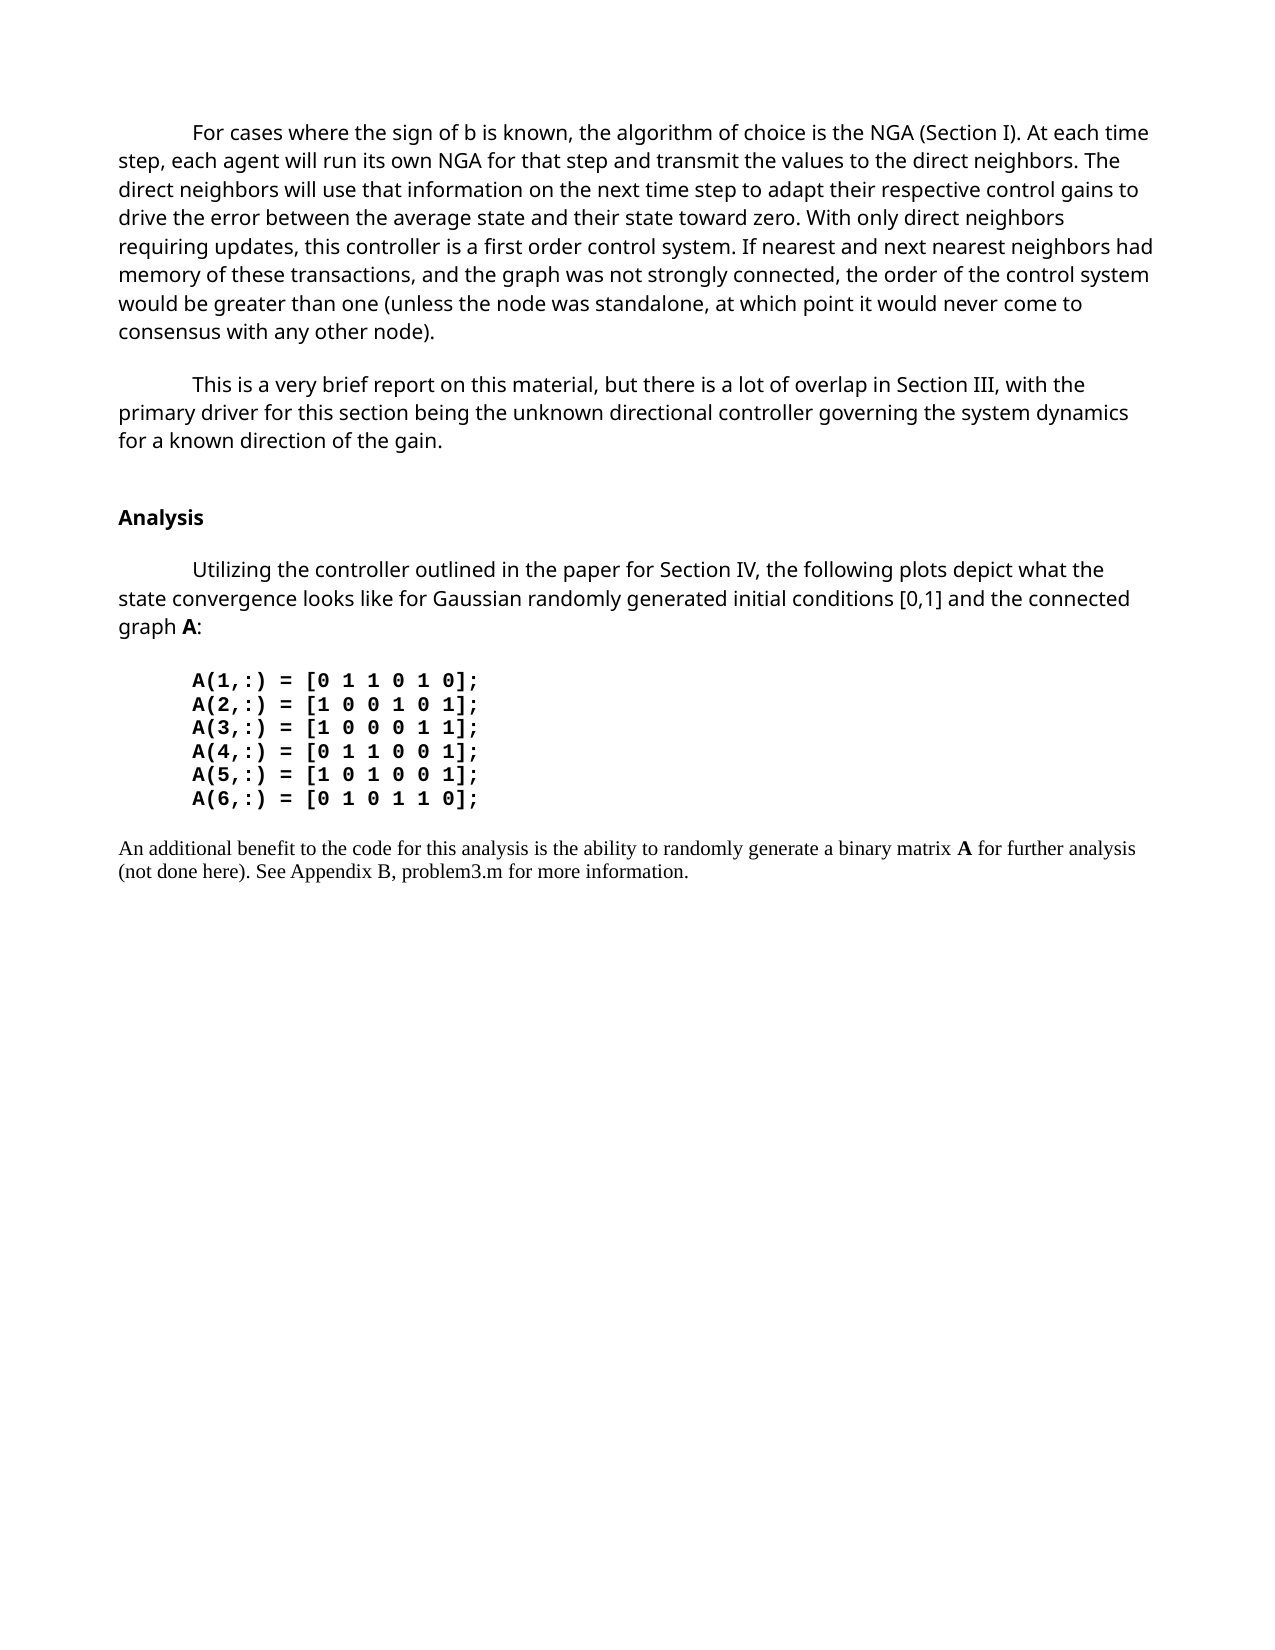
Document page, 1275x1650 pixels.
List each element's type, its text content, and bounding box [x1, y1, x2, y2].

text A(6,:) = [0 1 0 1 1 0]; [118, 788, 1157, 812]
text A(1,:) = [0 1 1 0 1 0]; [118, 665, 1157, 693]
text A(4,:) = [0 1 1 0 0 1]; [118, 741, 1157, 764]
text An additional benefit to the code for this analysis is the ability to randomly generate a binary matrix A for further analysis (not done here). See Appendix B, problem3.m for more information. [118, 835, 1157, 883]
text Utilizing the controller outlined in the paper for Section IV, the following plots depict what the state convergence looks like for Gaussian randomly generated initial conditions [0,1] and the connected graph A: [118, 556, 1157, 641]
text A(3,:) = [1 0 0 0 1 1]; [118, 717, 1157, 741]
text A(2,:) = [1 0 0 1 0 1]; [118, 693, 1157, 717]
text A(5,:) = [1 0 1 0 0 1]; [118, 764, 1157, 788]
text This is a very brief report on this material, but there is a lot of overlap in Section III, with the primary driver for this section being the unknown directional controller governing the system dynamics for a known direction of the gain. [118, 370, 1157, 455]
text For cases where the sign of b is known, the algorithm of choice is the NGA (Section I). At each time step, each agent will run its own NGA for that step and transmit the values to the direct neighbors. The direct neighbors will use that information on the next time step to adapt their respective control gains to drive the error between the average state and their state toward zero. With only direct neighbors requiring updates, this controller is a first order control system. If nearest and next nearest neighbors had memory of these transactions, and the graph was not strongly connected, the order of the control system would be greater than one (unless the node was standalone, at which point it would never come to consensus with any other node). [118, 118, 1157, 346]
text Analysis [118, 503, 1157, 532]
